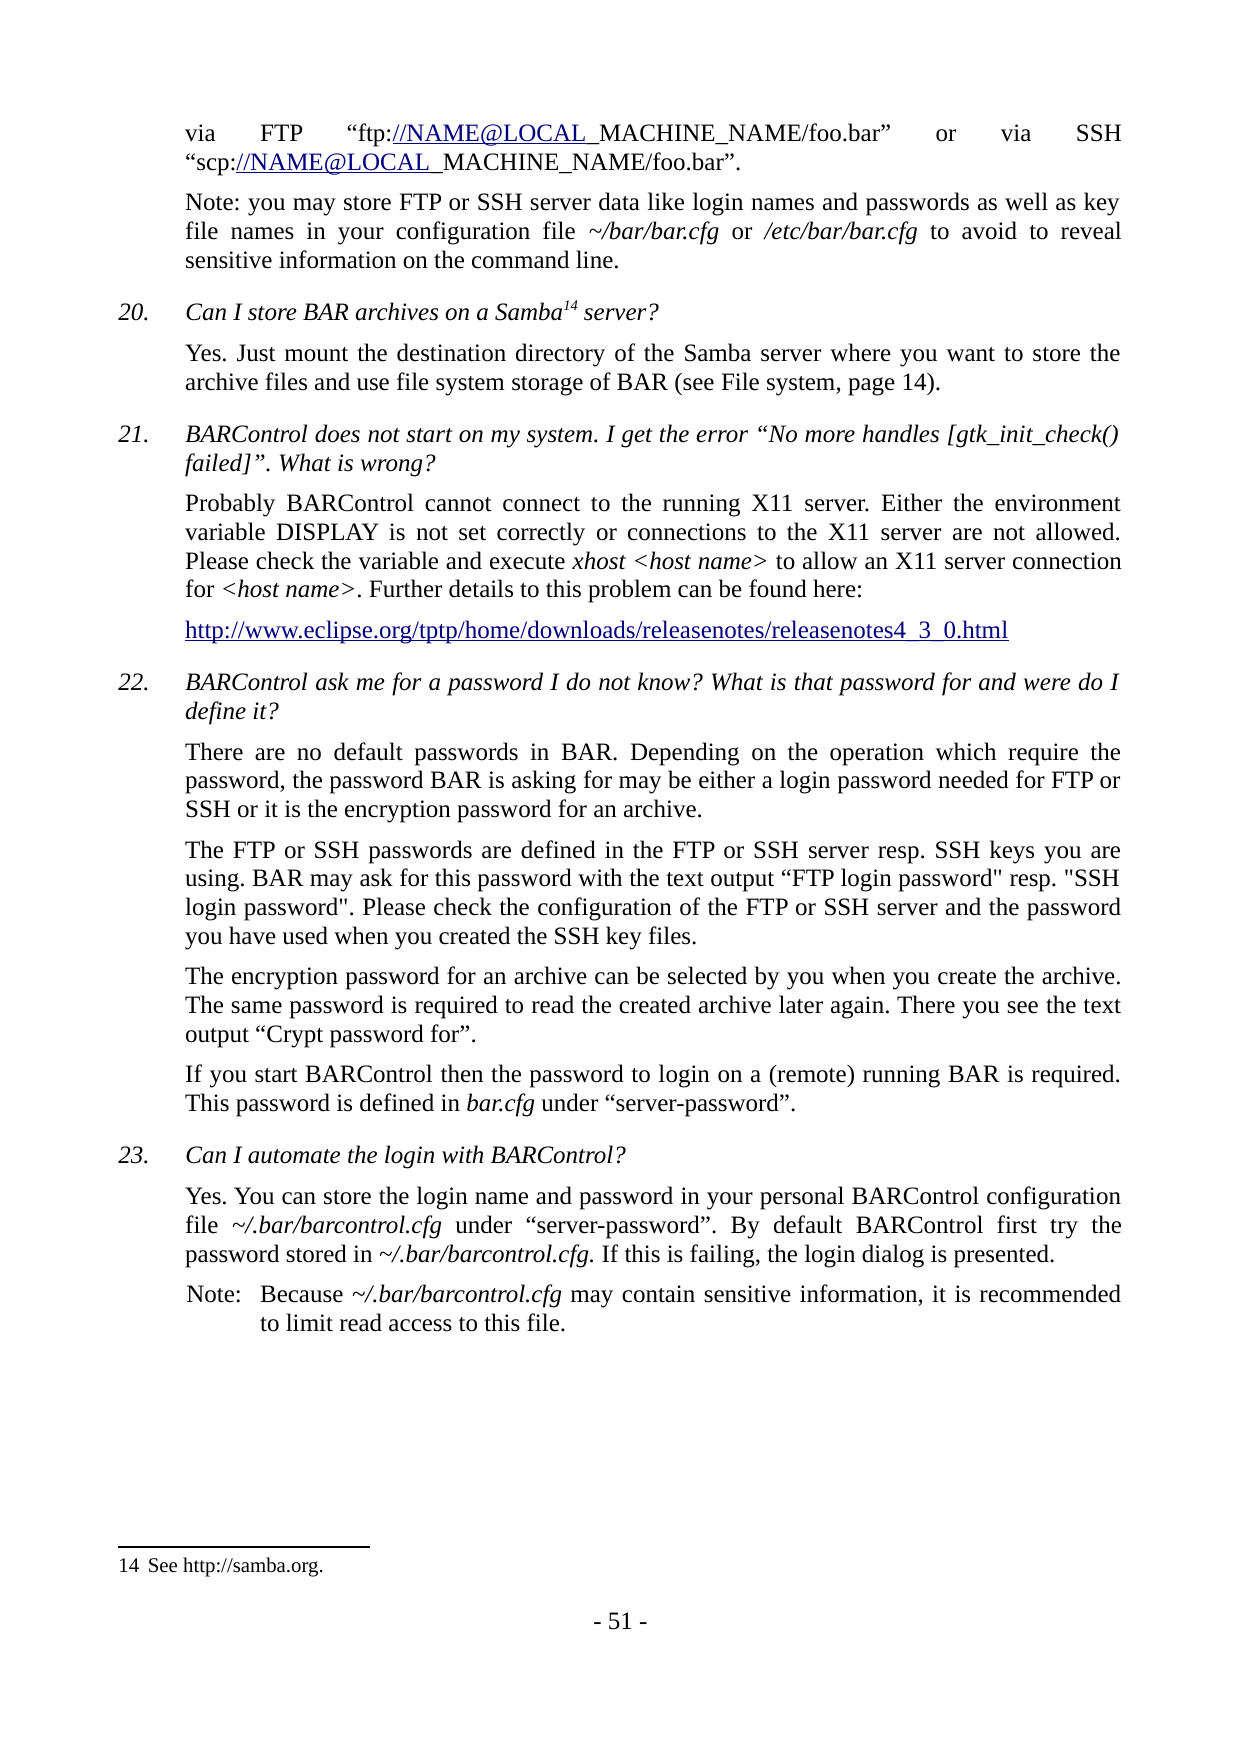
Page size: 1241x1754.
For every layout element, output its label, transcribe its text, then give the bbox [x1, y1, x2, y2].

text Probably BARControl cannot connect to the running X11 server. Either the environment variable DISPLAY is not set correctly or connections to the X11 server are not allowed. Please check the variable and execute xhost <host name> to allow an X11 server connection for <host name>. Further details to this problem can be found here: [185, 488, 1122, 603]
list Can I store BAR archives on a Samba server? [118, 297, 1122, 326]
text There are no default passwords in BAR. Depending on the operation which require the password, the password BAR is asking for may be either a login password needed for FTP or SSH or it is the encryption password for an archive. [185, 737, 1122, 823]
text Note: Because ~/.bar/barcontrol.cfg may contain sensitive information, it is recommended to limit read access to this file. [186, 1279, 1122, 1337]
text The FTP or SSH passwords are defined in the FTP or SSH server resp. SSH keys you are using. BAR may ask for this password with the text output “FTP login password" resp. "SSH login password". Please check the configuration of the FTP or SSH server and the password you have used when you created the SSH key files. [185, 835, 1122, 950]
text Yes. Just mount the destination directory of the Samba server where you want to store the archive files and use file system storage of BAR (see File system, page 14). [185, 338, 1122, 395]
text The encryption password for an archive can be selected by you when you create the archive. The same password is required to read the created archive later again. There you see the text output “Crypt password for”. [185, 961, 1122, 1048]
text If you start BARControl then the password to login on a (remote) running BAR is required. This password is defined in bar.cfg under “server-password”. [185, 1059, 1122, 1117]
list BARControl does not start on my system. I get the error “No more handles [gtk_init_check() failed]”. What is wrong? [118, 419, 1122, 476]
list See http://samba.org. [118, 1553, 1122, 1577]
text via FTP “ftp://NAME@LOCAL_MACHINE_NAME/foo.bar” or via SSH “scp://NAME@LOCAL_MACHINE_NAME/foo.bar”. [185, 118, 1122, 176]
list BARControl ask me for a password I do not know? What is that password for and were do I define it? [118, 667, 1122, 725]
text http://www.eclipse.org/tptp/home/downloads/releasenotes/releasenotes4_3_0.html [185, 615, 1122, 644]
text Yes. You can store the login name and password in your personal BARControl configuration file ~/.bar/barcontrol.cfg under “server-password”. By default BARControl first try the password stored in ~/.bar/barcontrol.cfg. If this is failing, the login dialog is presented. [185, 1181, 1122, 1267]
list Can I automate the login with BARControl? [118, 1141, 1122, 1169]
text Note: you may store FTP or SSH server data like login names and passwords as well as key file names in your configuration file ~/bar/bar.cfg or /etc/bar/bar.cfg to avoid to reveal sensitive information on the command line. [185, 187, 1122, 274]
